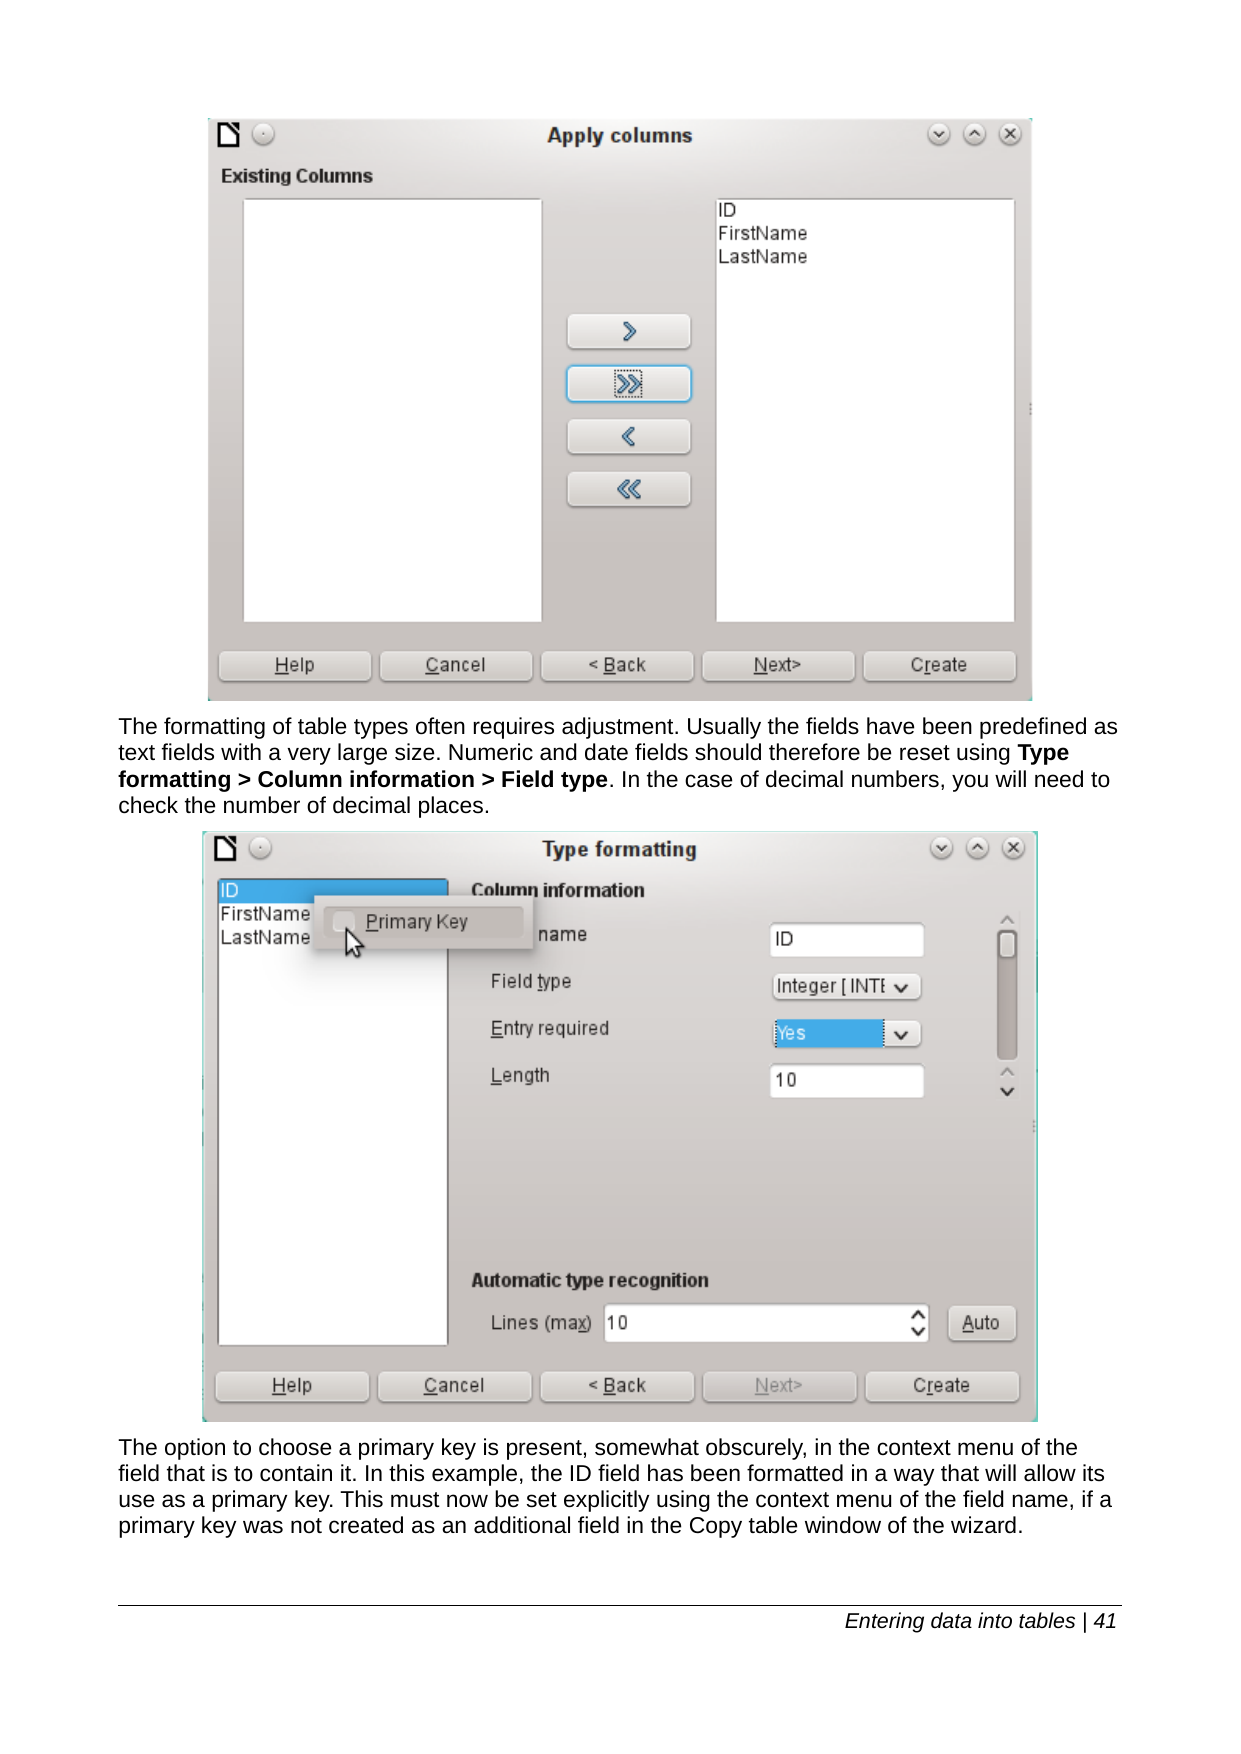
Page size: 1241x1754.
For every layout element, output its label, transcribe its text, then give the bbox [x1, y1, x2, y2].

text The option to choose a primary key is present, somewhat obscurely, in the context menu of the field that is to contain it. In this example, the ID field has been formatted in a way that will allow its use as a primary key. This must now be set explicitly using the context menu of the field name, if a primary key was not created as an additional field in the Copy table window of the wizard. [118, 1433, 1122, 1539]
picture [207, 118, 1033, 701]
picture [202, 831, 1038, 1422]
text The formatting of table types often requires adjustment. Usually the fields have been predefined as text fields with a very large size. Numeric and date fields should therefore be reset using Type formatting > Column information > Field type. In the case of decimal numbers, you will need to check the number of decimal places. [118, 713, 1122, 818]
